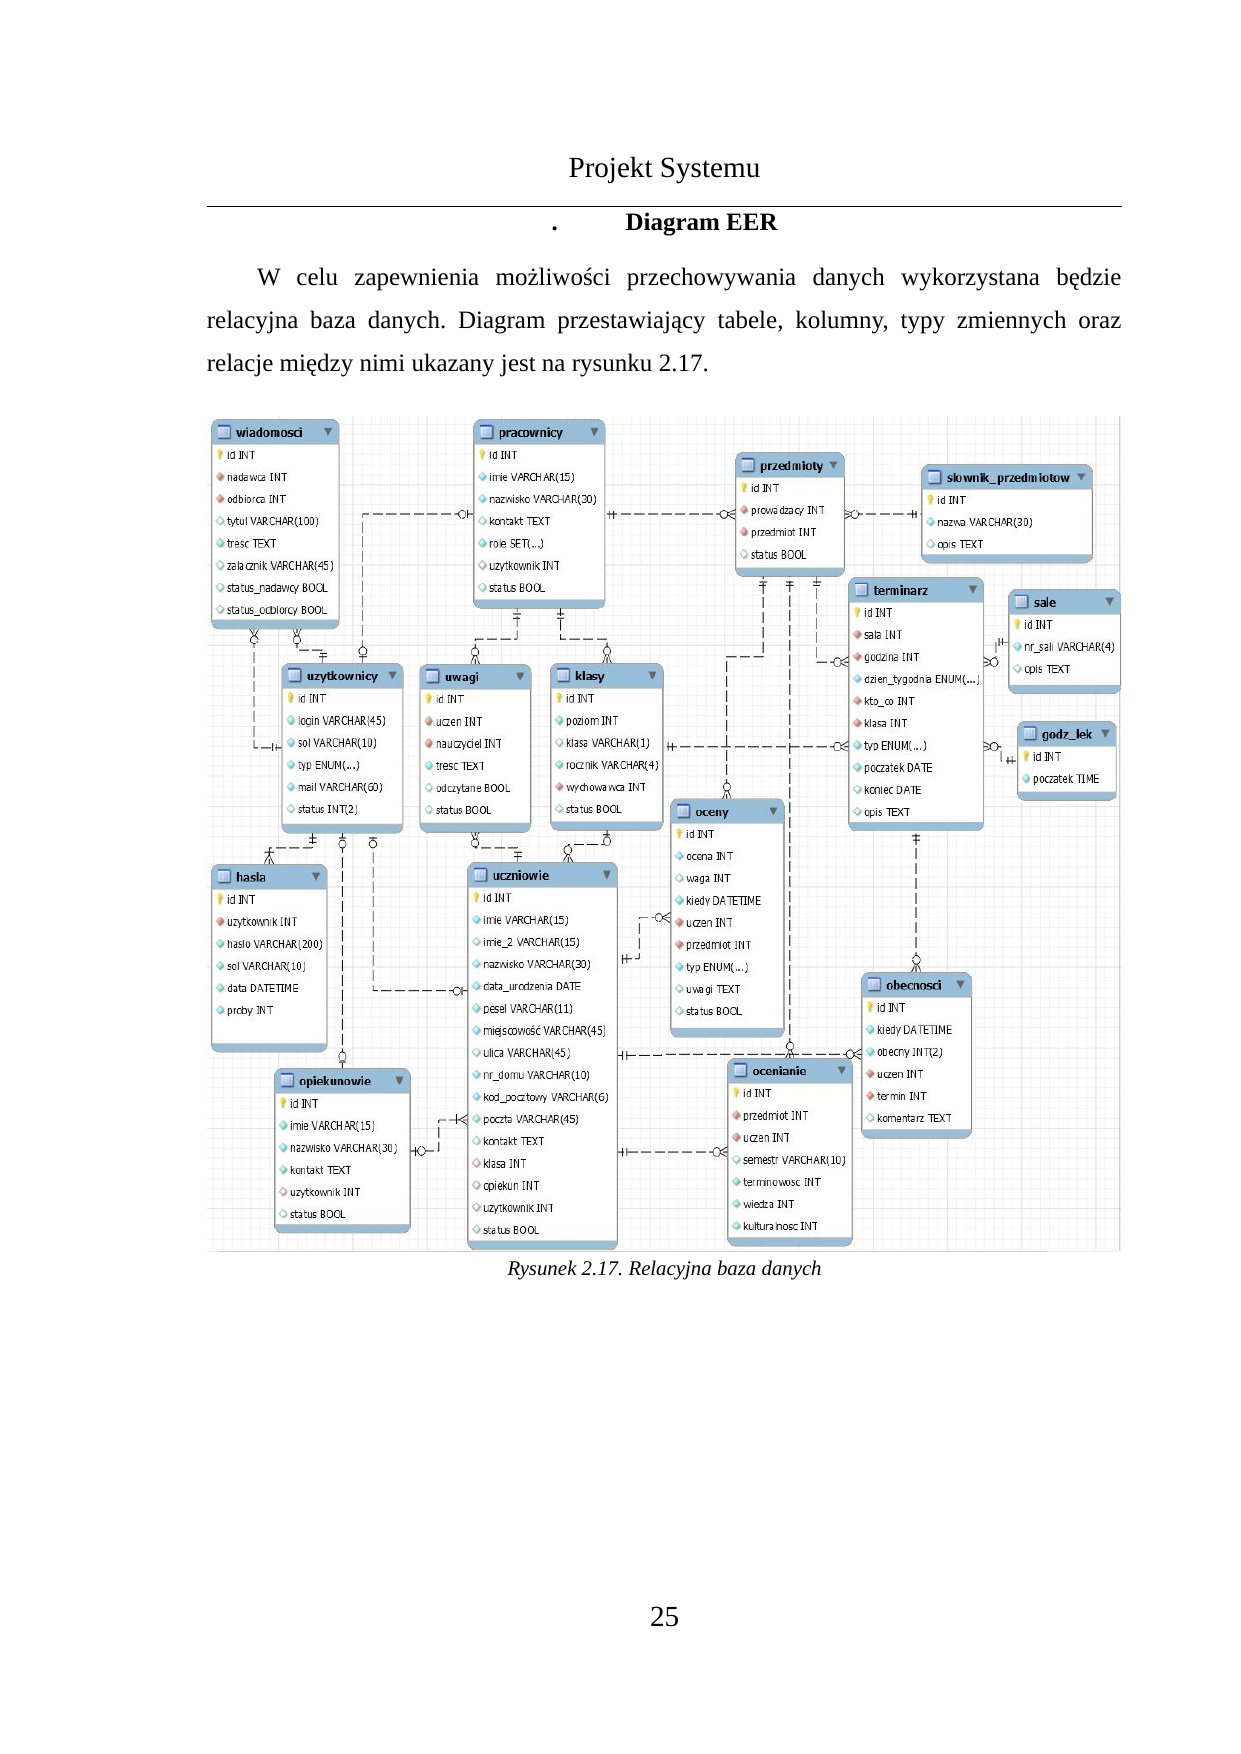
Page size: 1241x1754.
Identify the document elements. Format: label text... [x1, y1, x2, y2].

picture [207, 416, 1121, 1252]
text Rysunek 2.17. Relacyjna baza danych [207, 416, 1122, 1280]
subtitle Diagram EER [207, 207, 1122, 235]
text W celu zapewnienia możliwości przechowywania danych wykorzystana będzie relacyjna baza danych. Diagram przestawiający tabele, kolumny, typy zmiennych oraz relacje między nimi ukazany jest na rysunku 2.17. [207, 262, 1122, 377]
